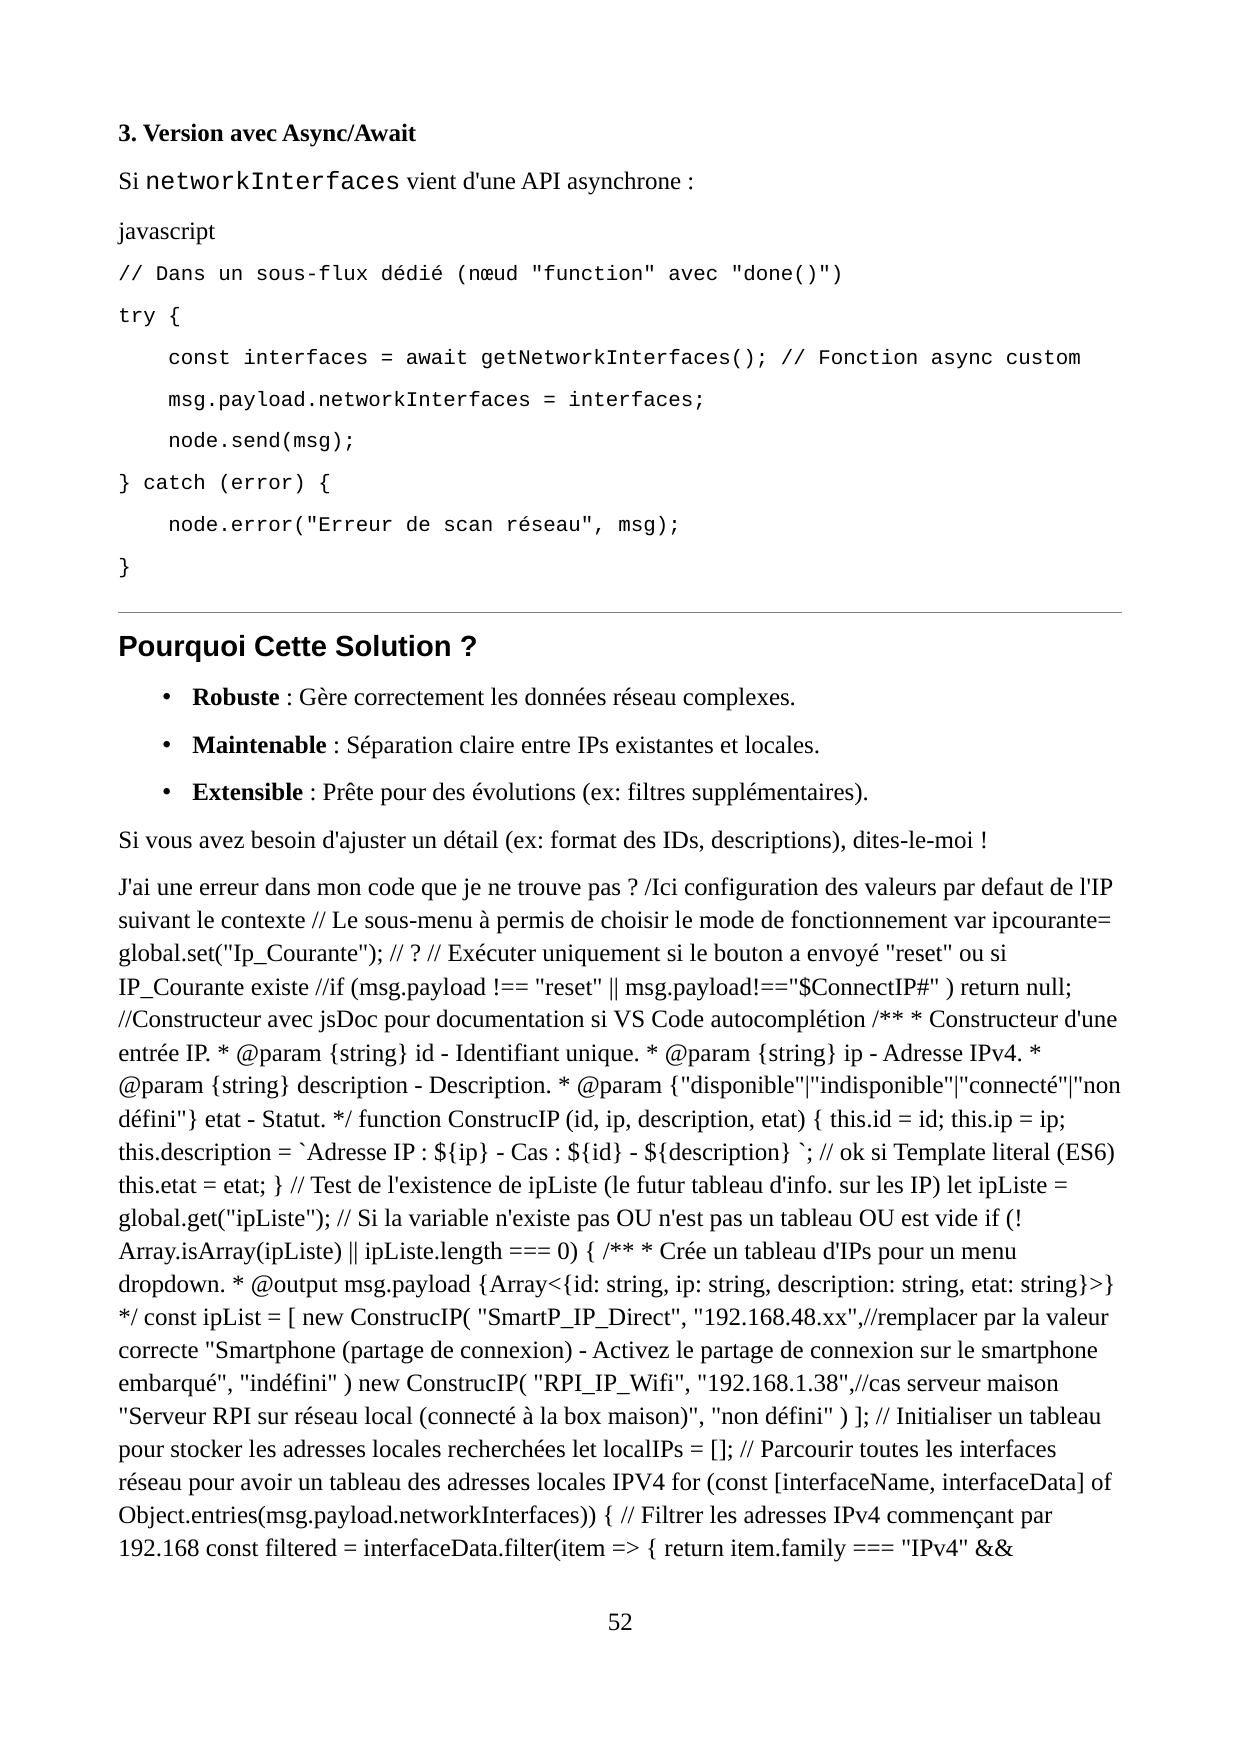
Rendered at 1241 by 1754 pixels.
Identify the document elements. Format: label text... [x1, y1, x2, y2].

list Robuste : Gère correctement les données réseau complexes. [162, 682, 1122, 711]
text Si vous avez besoin d'ajuster un détail (ex: format des IDs, descriptions), dites-le-moi ! 🚀 [118, 825, 1122, 854]
subtitle 3. Version avec Async/Await [118, 118, 1122, 147]
text // Dans un sous-flux dédié (nœud "function" avec "done()") [118, 263, 1122, 287]
text Si networkInterfaces vient d'une API asynchrone : [118, 166, 1122, 197]
text const interfaces = await getNetworkInterfaces(); // Fonction async custom [118, 347, 1122, 371]
text } [118, 556, 1122, 579]
text msg.payload.networkInterfaces = interfaces; [118, 389, 1122, 412]
text javascript [118, 216, 1122, 244]
text node.send(msg); [118, 430, 1122, 454]
list Maintenable : Séparation claire entre IPs existantes et locales. [162, 730, 1122, 758]
list Extensible : Prête pour des évolutions (ex: filtres supplémentaires). [162, 777, 1122, 806]
text try { [118, 305, 1122, 329]
text node.error("Erreur de scan réseau", msg); [118, 514, 1122, 538]
subtitle Pourquoi Cette Solution ? [118, 629, 1122, 662]
text } catch (error) { [118, 472, 1122, 496]
text J'ai une erreur dans mon code que je ne trouve pas ? /Ici configuration des valeurs par defaut de l'IP suivant le contexte // Le sous-menu à permis de choisir le mode de fonctionnement var ipcourante= global.set("Ip_Courante"); // ? // Exécuter uniquement si le bouton a envoyé "reset" ou si IP_Courante existe //if (msg.payload !== "reset" || msg.payload!=="$ConnectIP#" ) return null; //Constructeur avec jsDoc pour documentation si VS Code autocomplétion /** * Constructeur d'une entrée IP. * @param {string} id - Identifiant unique. * @param {string} ip - Adresse IPv4. * @param {string} description - Description. * @param {"disponible"|"indisponible"|"connecté"|"non défini"} etat - Statut. */ function ConstrucIP (id, ip, description, etat) { this.id = id; this.ip = ip; this.description = `Adresse IP : ${ip} - Cas : ${id} - ${description} `; // ok si Template literal (ES6) this.etat = etat; } // Test de l'existence de ipListe (le futur tableau d'info. sur les IP) let ipListe = global.get("ipListe"); // Si la variable n'existe pas OU n'est pas un tableau OU est vide if (!Array.isArray(ipListe) || ipListe.length === 0) { /** * Crée un tableau d'IPs pour un menu dropdown. * @output msg.payload {Array<{id: string, ip: string, description: string, etat: string}>} */ const ipList = [ new ConstrucIP( "SmartP_IP_Direct", "192.168.48.xx",//remplacer par la valeur correcte "Smartphone (partage de connexion) - Activez le partage de connexion sur le smartphone embarqué", "indéfini" ) new ConstrucIP( "RPI_IP_Wifi", "192.168.1.38",//cas serveur maison "Serveur RPI sur réseau local (connecté à la box maison)", "non défini" ) ]; // Initialiser un tableau pour stocker les adresses locales recherchées let localIPs = []; // Parcourir toutes les interfaces réseau pour avoir un tableau des adresses locales IPV4 for (const [interfaceName, interfaceData] of Object.entries(msg.payload.networkInterfaces)) { // Filtrer les adresses IPv4 commençant par 192.168 const filtered = interfaceData.filter(item => { return item.family === "IPv4" && [118, 872, 1122, 1562]
